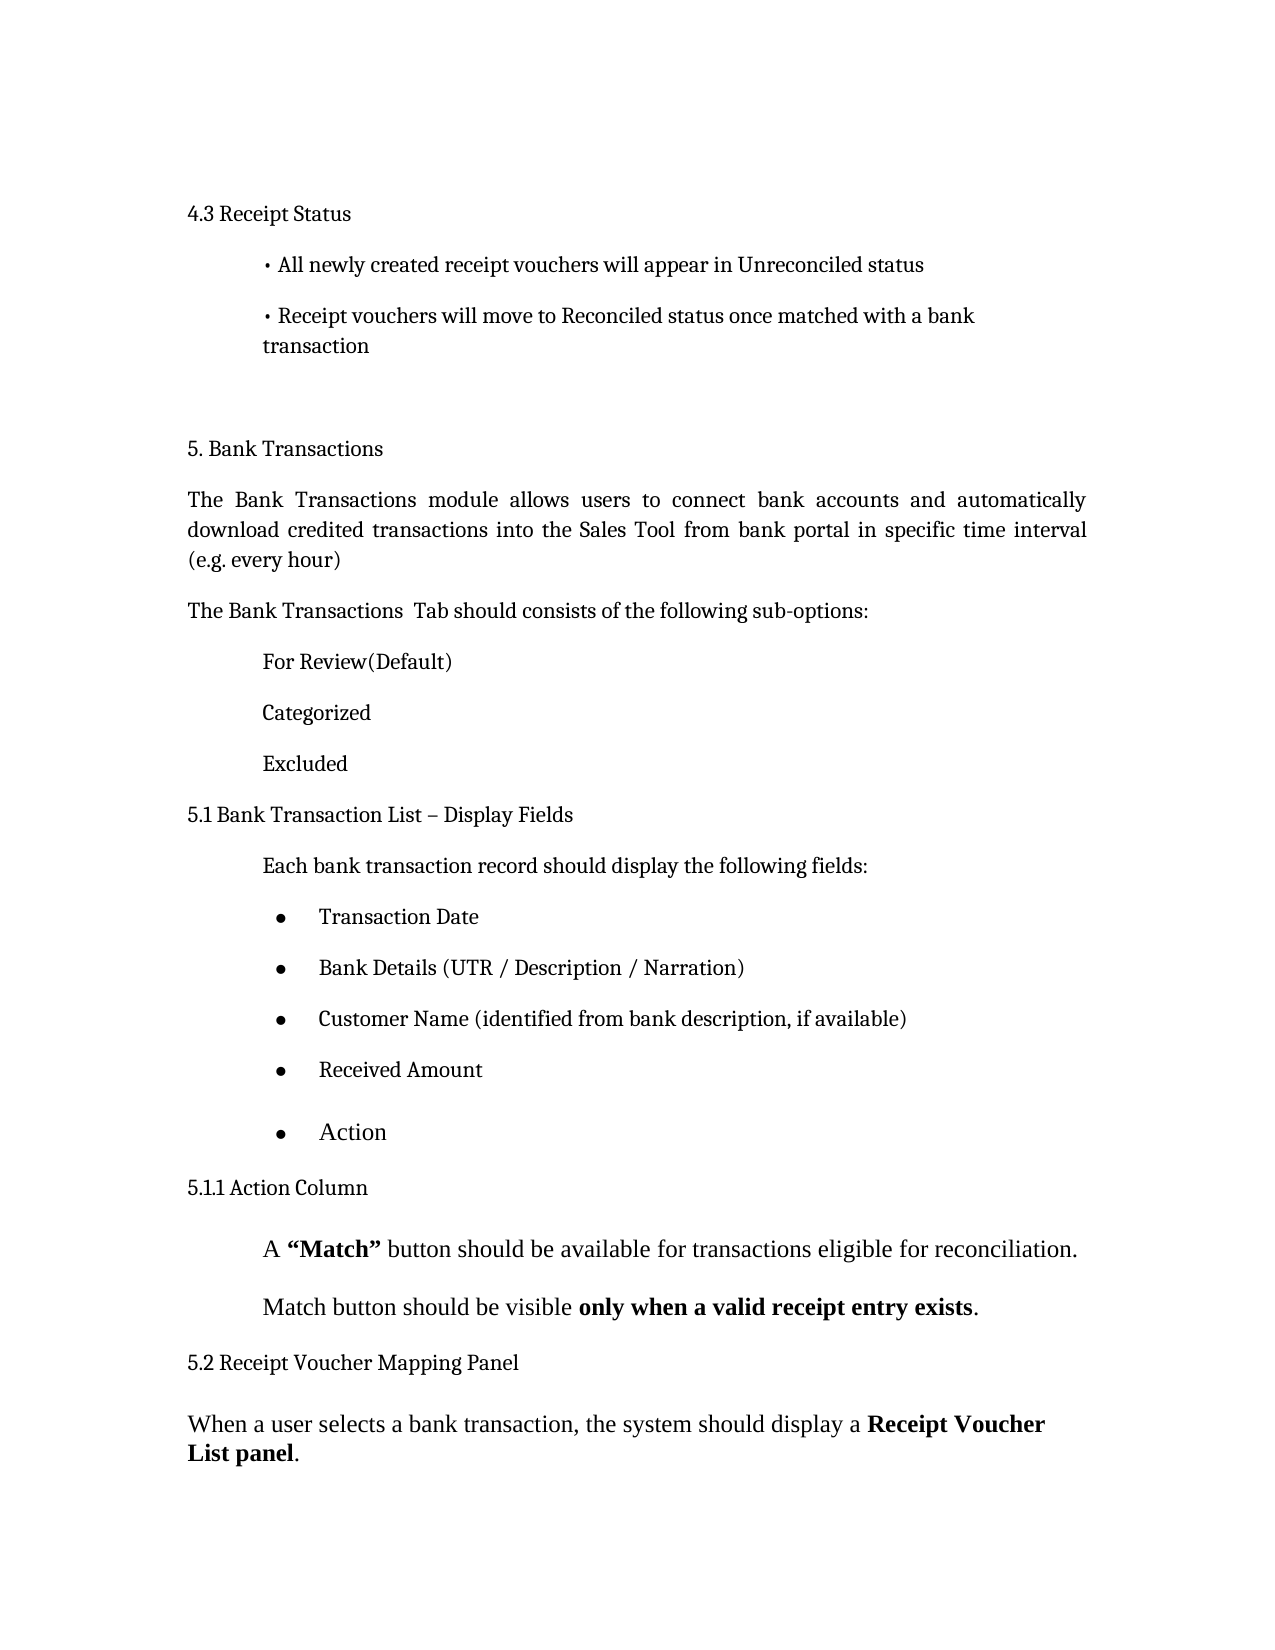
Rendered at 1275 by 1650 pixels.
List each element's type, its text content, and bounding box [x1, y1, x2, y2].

text 5.1 Bank Transaction List – Display Fields [187, 802, 1087, 828]
text The Bank Transactions Tab should consists of the following sub-options: [187, 598, 1087, 624]
list Transaction Date [275, 904, 1087, 931]
text 5.1.1 Action Column [187, 1174, 1087, 1201]
text Each bank transaction record should display the following fields: [262, 853, 1087, 879]
text 4.3 Receipt Status [187, 201, 1087, 227]
text • Receipt vouchers will move to Reconciled status once matched with a bank transaction [262, 303, 1087, 360]
text • All newly created receipt vouchers will appear in Unreconciled status [262, 252, 1087, 278]
text Categorized [262, 700, 1087, 726]
text 5. Bank Transactions [187, 435, 1087, 462]
text When a user selects a bank transaction, the system should display a Receipt Voucher List panel. [187, 1409, 1087, 1467]
text Excluded [262, 751, 1087, 777]
list Action [275, 1117, 1087, 1145]
text Match button should be visible only when a valid receipt entry exists. [262, 1292, 1087, 1321]
list Bank Details (UTR / Description / Narration) [275, 955, 1087, 982]
list Received Amount [275, 1057, 1087, 1084]
list Customer Name (identified from bank description, if available) [275, 1006, 1087, 1033]
text A “Match” button should be available for transactions eligible for reconciliation. [262, 1234, 1087, 1263]
text The Bank Transactions module allows users to connect bank accounts and automatically download credited transactions into the Sales Tool from bank portal in specific time interval (e.g. every hour) [187, 486, 1087, 573]
text 5.2 Receipt Voucher Mapping Panel [187, 1350, 1087, 1376]
text For Review(Default) [262, 649, 1087, 675]
